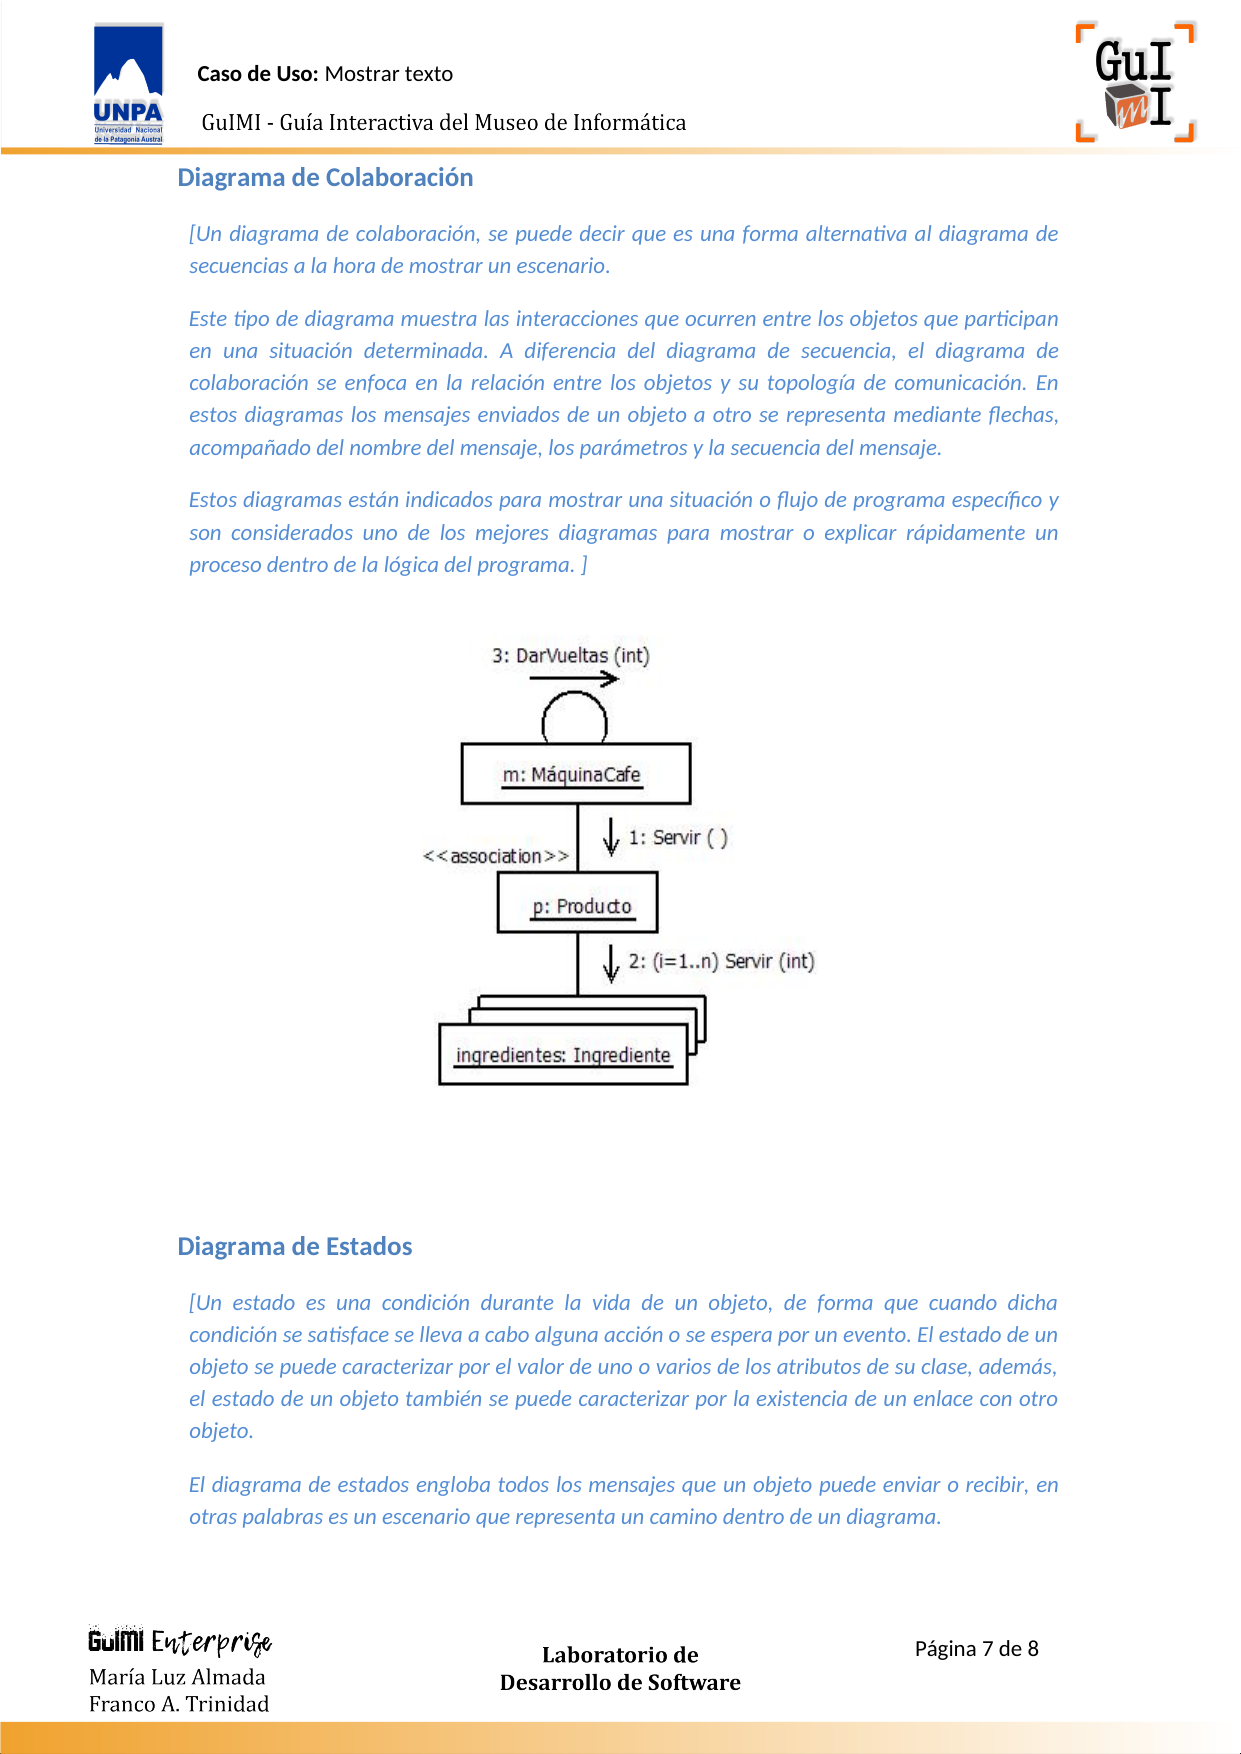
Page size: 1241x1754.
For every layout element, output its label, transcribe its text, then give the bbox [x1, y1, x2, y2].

picture [422, 612, 818, 1089]
text [Un diagrama de colaboración, se puede decir que es una forma alternativa al diagrama de secuencias a la hora de mostrar un escenario. [188, 219, 1063, 279]
text Estos diagramas están indicados para mostrar una situación o flujo de programa específico y son considerados uno de los mejores diagramas para mostrar o explicar rápidamente un proceso dentro de la lógica del programa. ] [188, 486, 1063, 578]
picture [0, 0, 1241, 155]
text El diagrama de estados engloba todos los mensajes que un objeto puede enviar o recibir, en otras palabras es un escenario que representa un camino dentro de un diagrama. [188, 1470, 1063, 1530]
picture [0, 1613, 1241, 1754]
text [Un estado es una condición durante la vida de un objeto, de forma que cuando dicha condición se satisface se lleva a cabo alguna acción o se espera por un evento. El estado de un objeto se puede caracterizar por el valor de uno o varios de los atributos de su clase, además, el estado de un objeto también se puede caracterizar por la existencia de un enlace con otro objeto. [188, 1288, 1063, 1445]
text Este tipo de diagrama muestra las interacciones que ocurren entre los objetos que participan en una situación determinada. A diferencia del diagrama de secuencia, el diagrama de colaboración se enfoca en la relación entre los objetos y su topología de comunicación. En estos diagramas los mensajes enviados de un objeto a otro se representa mediante flechas, acompañado del nombre del mensaje, los parámetros y la secuencia del mensaje. [188, 304, 1063, 461]
subtitle Diagrama de Colaboración [177, 160, 1063, 193]
subtitle Diagrama de Estados [177, 1229, 1063, 1262]
